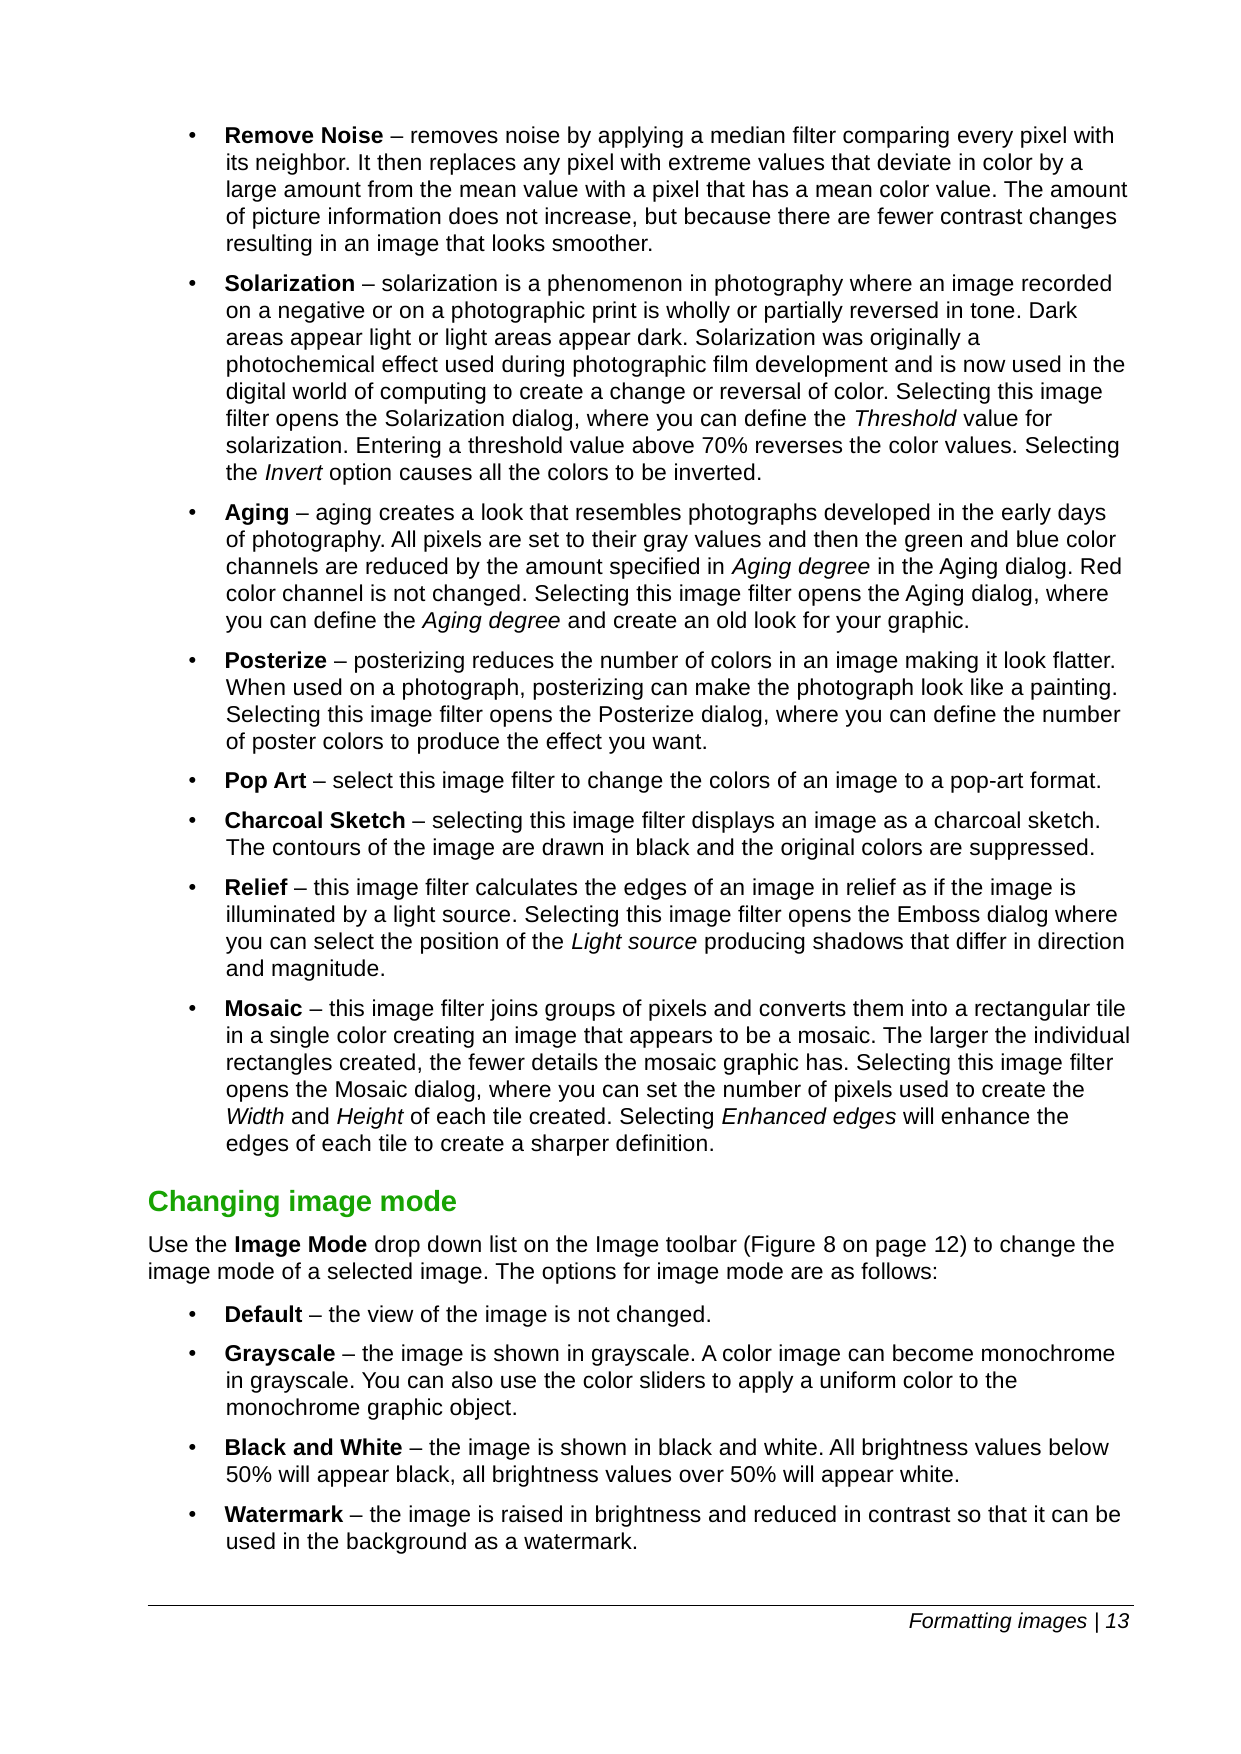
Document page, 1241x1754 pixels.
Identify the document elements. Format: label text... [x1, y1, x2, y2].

text Use the Image Mode drop down list on the Image toolbar (Figure 8 on page 10) to change the image mode of a selected image. The options for image mode are as follows: [148, 1230, 1134, 1284]
list Relief – this image filter calculates the edges of an image in relief as if the image is illuminated by a light source. Selecting this image filter opens the Emboss dialog where you can select the position of the Light source producing shadows that differ in direction and magnitude. [185, 870, 1134, 981]
list Posterize – posterizing reduces the number of colors in an image making it look flatter. When used on a photograph, posterizing can make the photograph look like a painting. Selecting this image filter opens the Posterize dialog, where you can define the number of poster colors to produce the effect you want. [185, 643, 1134, 754]
list Remove Noise – removes noise by applying a median filter comparing every pixel with its neighbor. It then replaces any pixel with extreme values that deviate in color by a large amount from the mean value with a pixel that has a mean color value. The amount of picture information does not increase, but because there are fewer contrast changes resulting in an image that looks smoother. [185, 118, 1134, 256]
list Mosaic – this image filter joins groups of pixels and converts them into a rectangular tile in a single color creating an image that appears to be a mosaic. The larger the individual rectangles created, the fewer details the mosaic graphic has. Selecting this image filter opens the Mosaic dialog, where you can set the number of pixels used to create the Width and Height of each tile created. Selecting Enhanced edges will enhance the edges of each tile to create a sharper definition. [185, 991, 1134, 1159]
list Pop Art – select this image filter to change the colors of an image to a pop-art format. [185, 764, 1134, 794]
list Black and White – the image is shown in black and white. All brightness values below 50% will appear black, all brightness values over 50% will appear white. [185, 1430, 1134, 1487]
list Default – the view of the image is not changed. [185, 1297, 1134, 1327]
list Watermark – the image is raised in brightness and reduced in contrast so that it can be used in the background as a watermark. [185, 1497, 1134, 1557]
list Solarization – solarization is a phenomenon in photography where an image recorded on a negative or on a photographic print is wholly or partially reversed in tone. Dark areas appear light or light areas appear dark. Solarization was originally a photochemical effect used during photographic film development and is now used in the digital world of computing to create a change or reversal of color. Selecting this image filter opens the Solarization dialog, where you can define the Threshold value for solarization. Entering a threshold value above 70% reverses the color values. Selecting the Invert option causes all the colors to be inverted. [185, 266, 1134, 486]
subtitle Changing image mode [148, 1184, 1134, 1218]
list Aging – aging creates a look that resembles photographs developed in the early days of photography. All pixels are set to their gray values and then the green and blue color channels are reduced by the amount specified in Aging degree in the Aging dialog. Red color channel is not changed. Selecting this image filter opens the Aging dialog, where you can define the Aging degree and create an old look for your graphic. [185, 495, 1134, 633]
list Grayscale – the image is shown in grayscale. A color image can become monochrome in grayscale. You can also use the color sliders to apply a uniform color to the monochrome graphic object. [185, 1337, 1134, 1421]
list Charcoal Sketch – selecting this image filter displays an image as a charcoal sketch. The contours of the image are drawn in black and the original colors are suppressed. [185, 803, 1134, 861]
